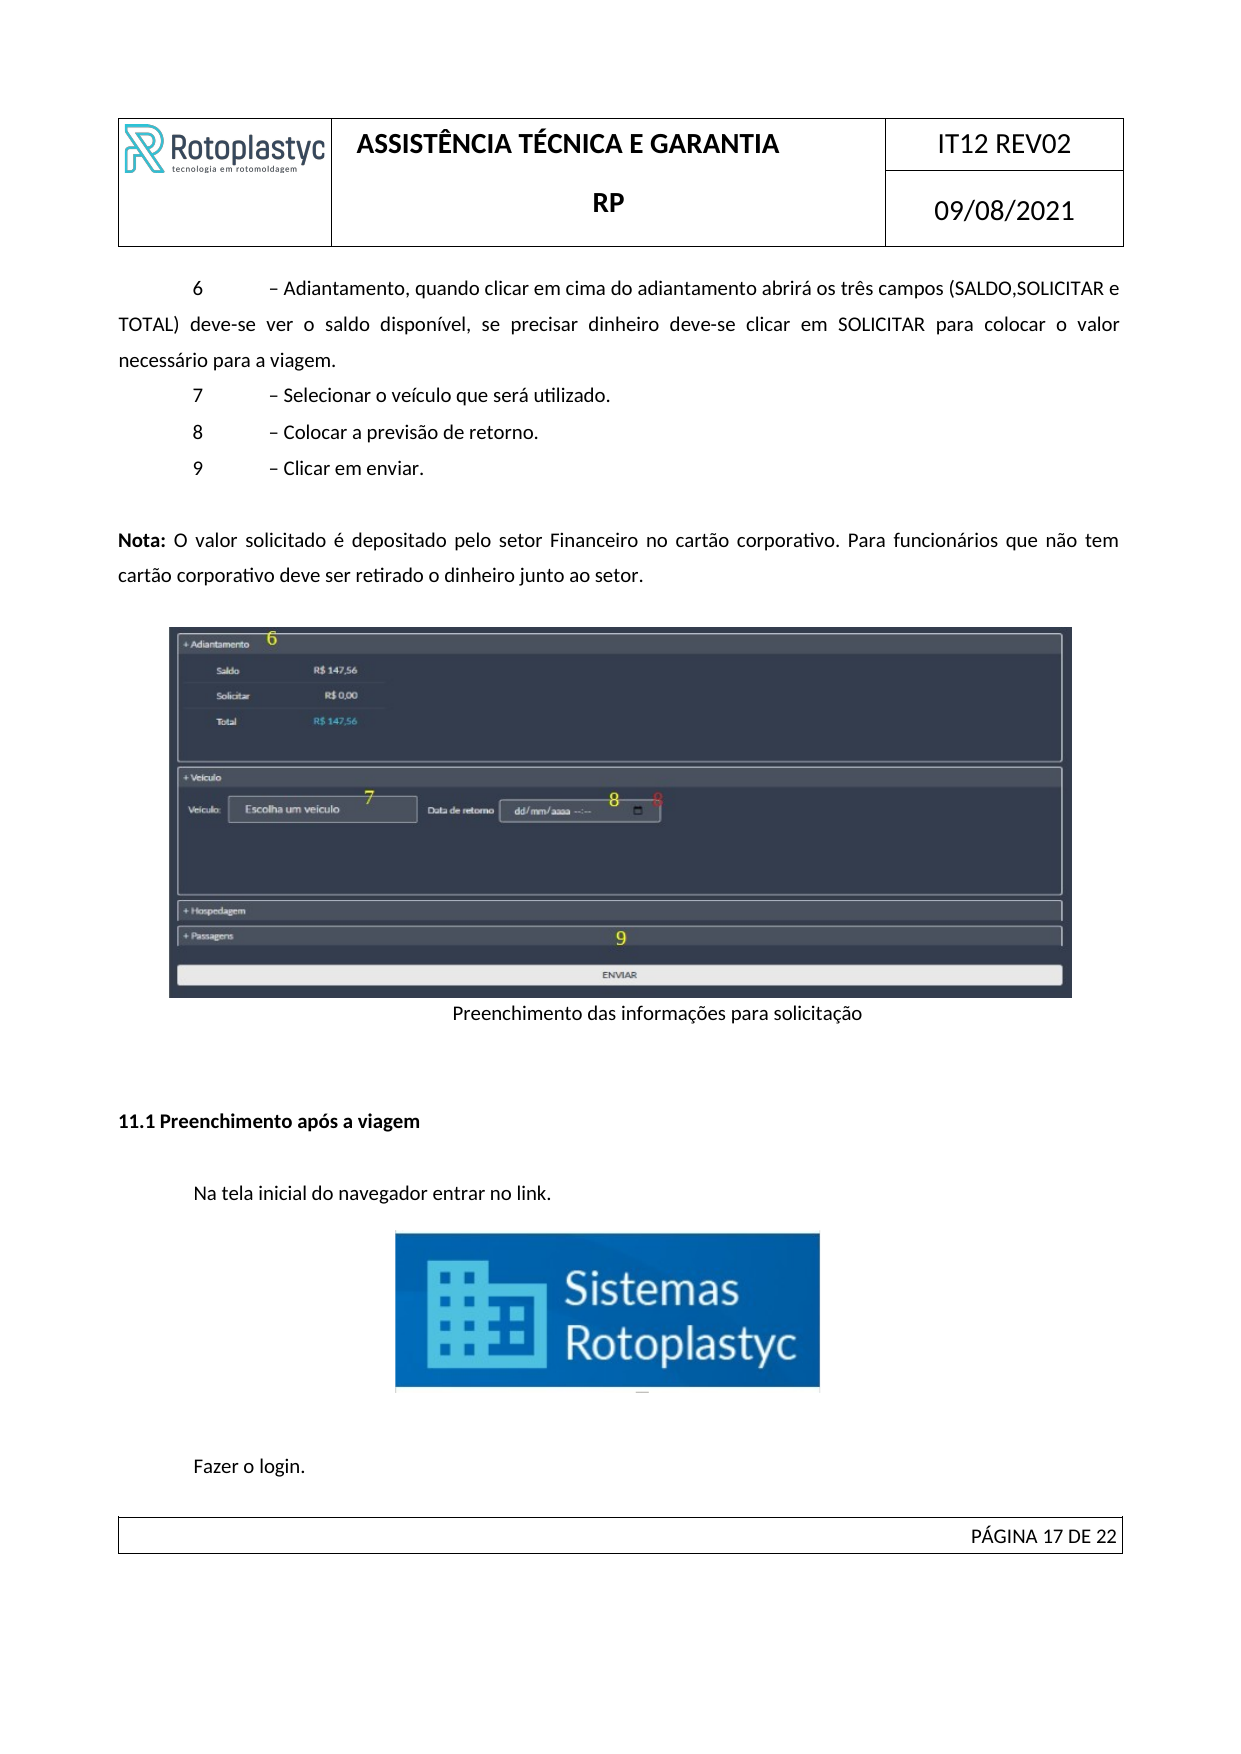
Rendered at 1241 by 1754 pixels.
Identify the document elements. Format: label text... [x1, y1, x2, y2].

text Preenchimento das informações para solicitação [193, 1001, 1122, 1026]
text Nota: O valor solicitado é depositado pelo setor Financeiro no cartão corporativo. Para funcionários que não tem cartão corporativo deve ser retirado o dinheiro junto ao setor. [118, 527, 1121, 588]
text Na tela inicial do navegador entrar no link. [193, 1180, 1121, 1206]
text Fazer o login. [193, 1453, 1121, 1479]
list – Adiantamento, quando clicar em cima do adiantamento abrirá os três campos (SALDO,SOLICITAR e TOTAL) deve-se ver o saldo disponível, se precisar dinheiro deve-se clicar em SOLICITAR para colocar o valor necessário para a viagem. [118, 275, 1121, 372]
list – Colocar a previsão de retorno. [118, 419, 1121, 444]
list – Selecionar o veículo que será utilizado. [118, 383, 1121, 408]
list – Clicar em enviar. [118, 455, 1121, 481]
subtitle 11.1 Preenchimento após a viagem [118, 1108, 1122, 1134]
